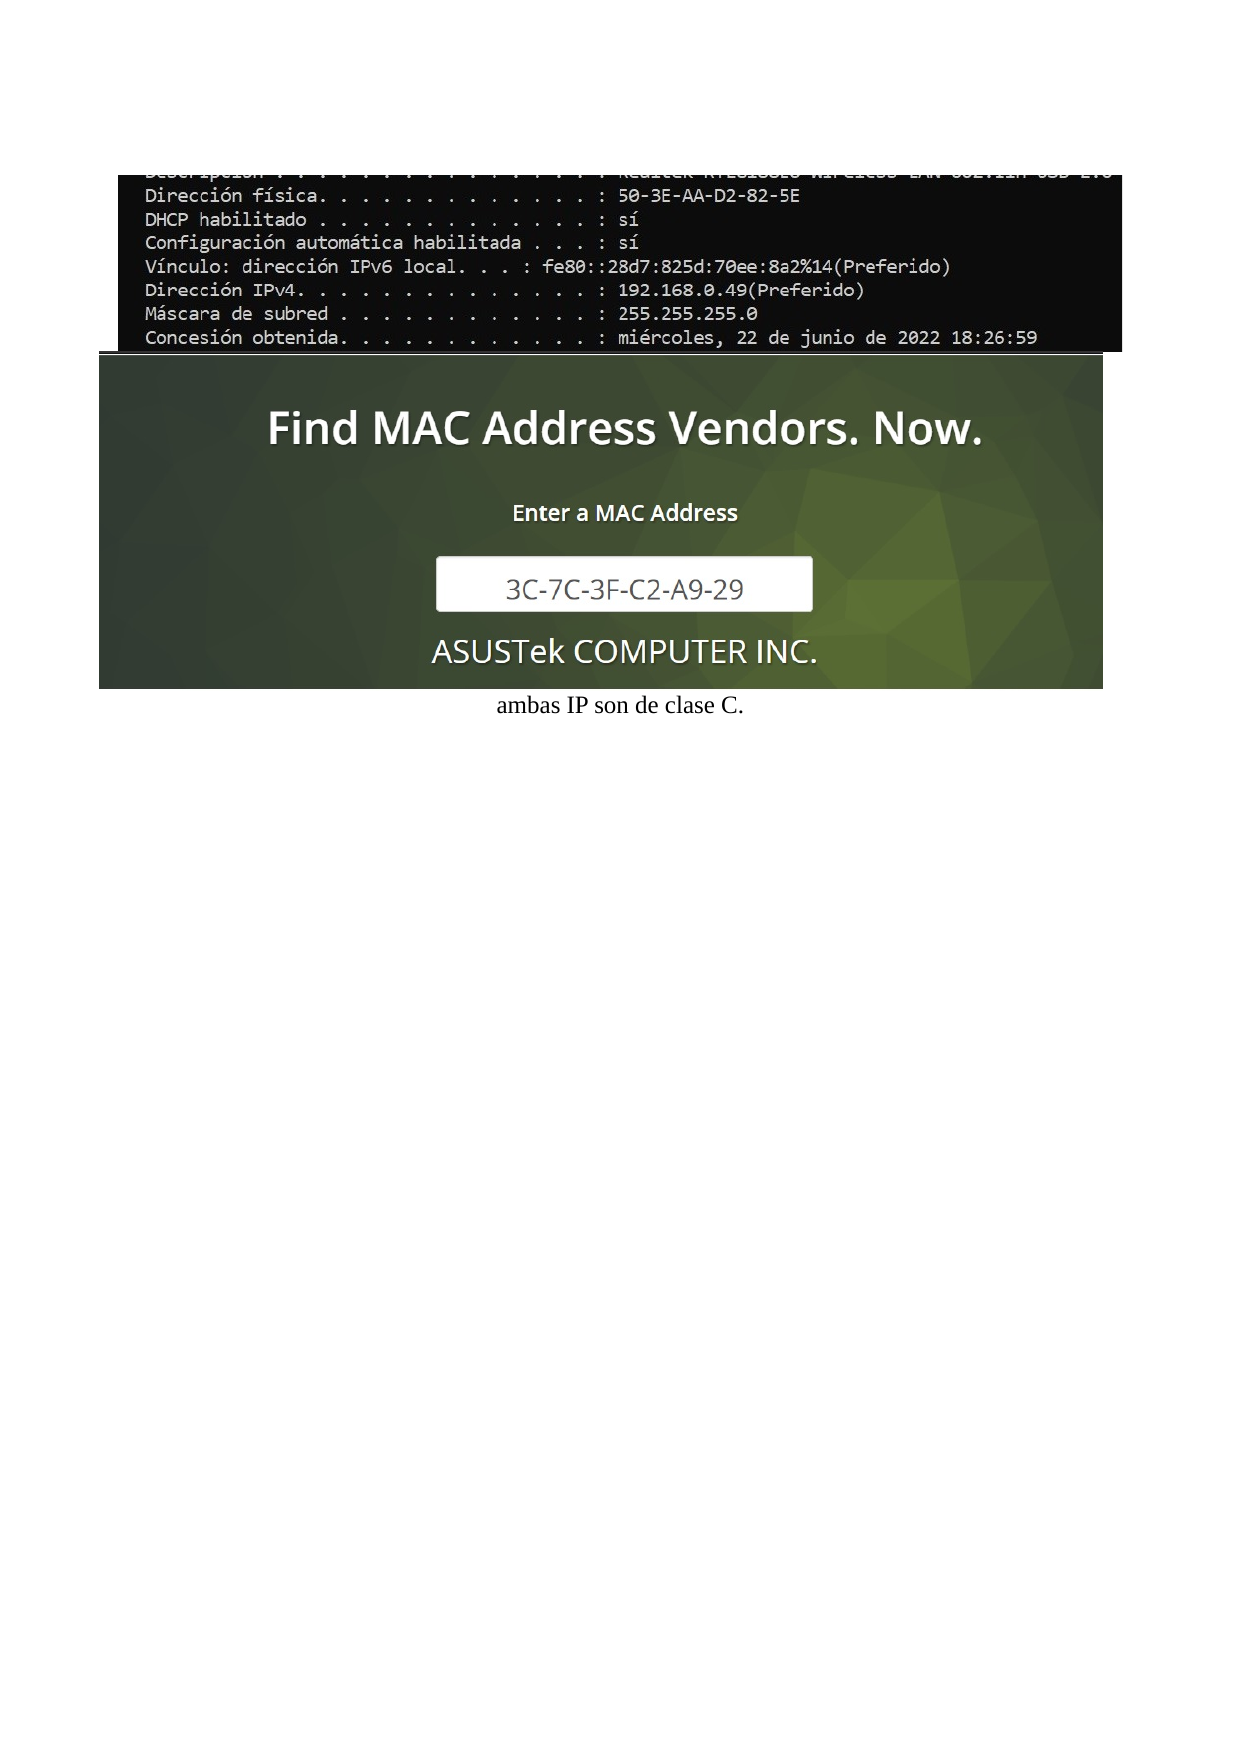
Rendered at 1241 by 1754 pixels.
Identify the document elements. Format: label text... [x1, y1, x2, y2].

picture [99, 175, 1123, 691]
text ambas IP son de clase C. [118, 352, 1122, 719]
